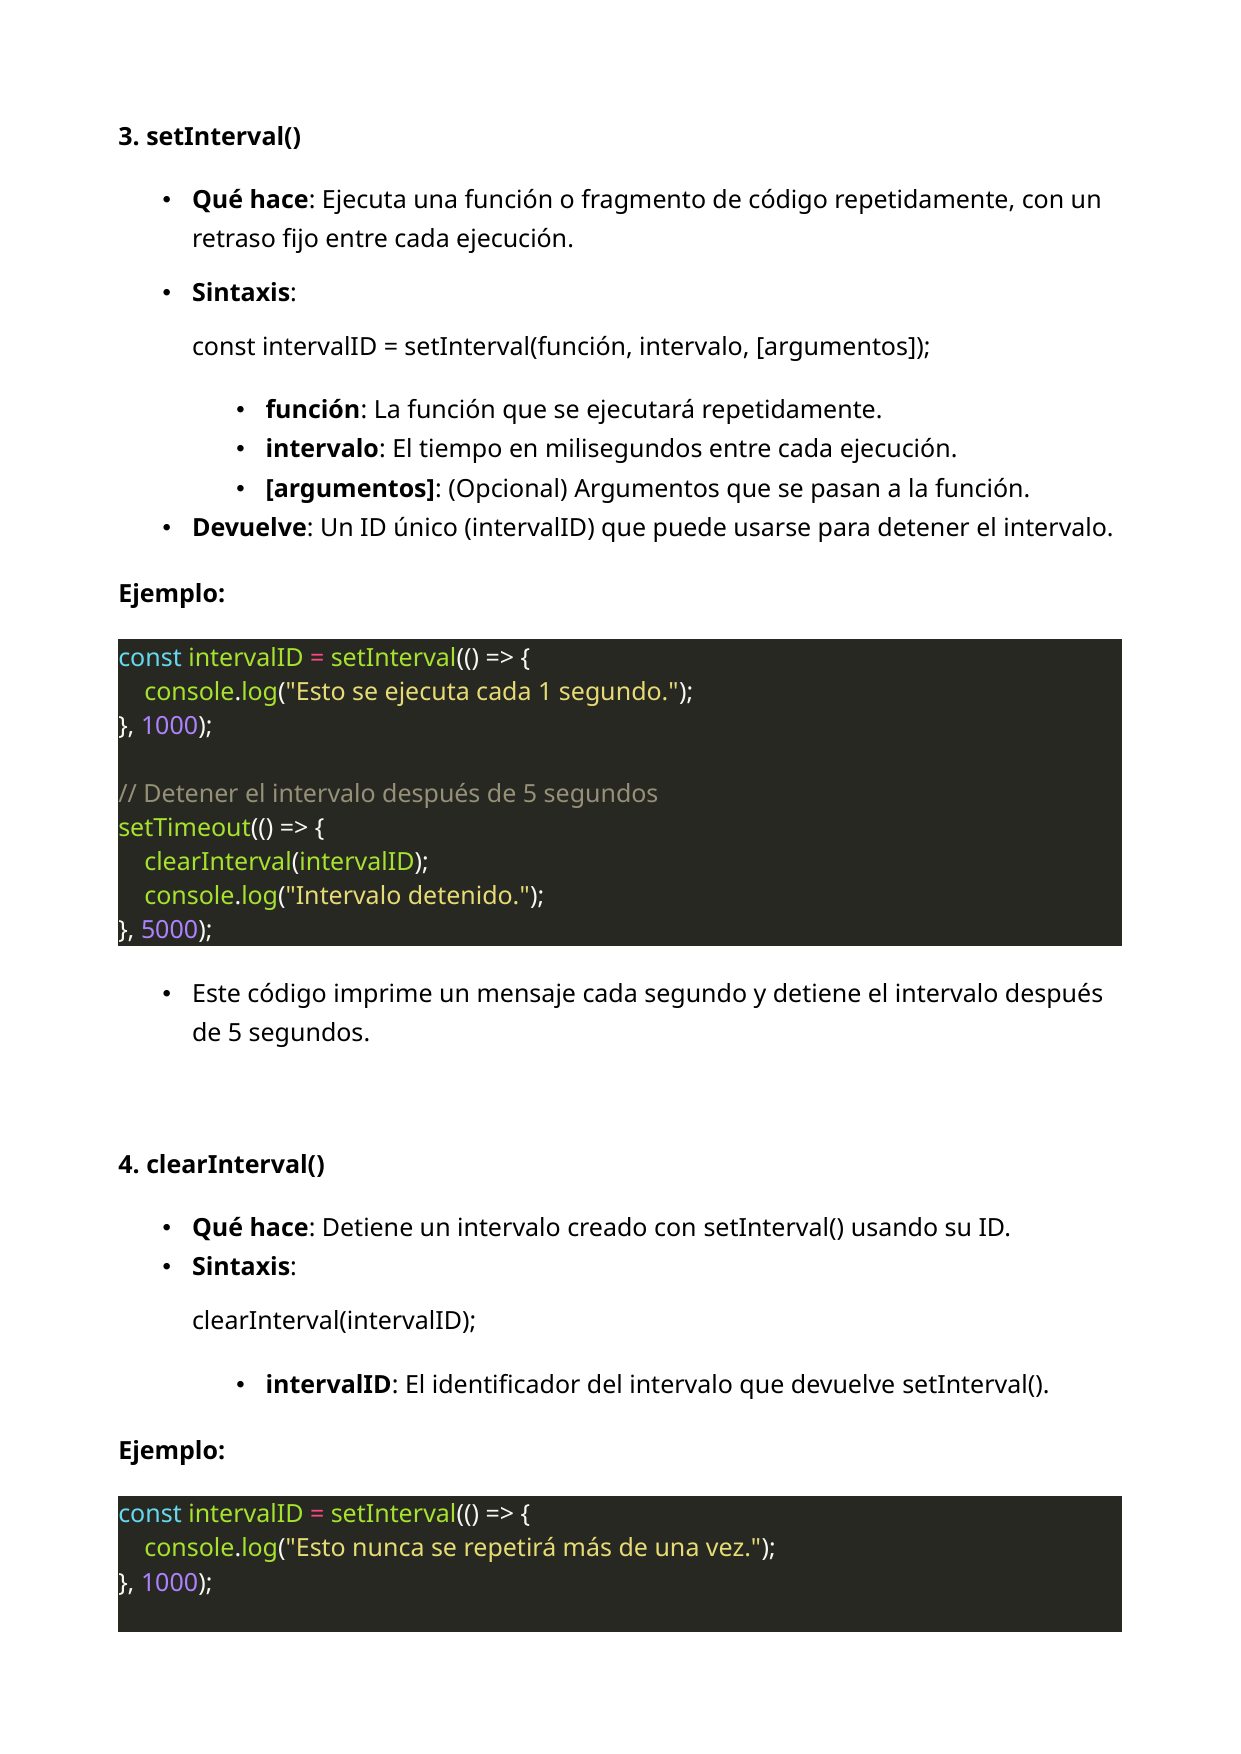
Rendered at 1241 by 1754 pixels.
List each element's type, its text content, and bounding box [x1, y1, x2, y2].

list intervalo: El tiempo en milisegundos entre cada ejecución. [236, 431, 1122, 465]
subtitle 3. setInterval() [118, 118, 1122, 152]
list intervalID: El identificador del intervalo que devuelve setInterval(). [236, 1366, 1122, 1400]
list Sintaxis: [162, 274, 1122, 309]
list función: La función que se ejecutará repetidamente. [236, 392, 1122, 426]
list Devuelve: Un ID único (intervalID) que puede usarse para detener el intervalo. [162, 509, 1122, 543]
list Este código imprime un mensaje cada segundo y detiene el intervalo después de 5 segundos. [162, 975, 1122, 1048]
list [argumentos]: (Opcional) Argumentos que se pasan a la función. [236, 470, 1122, 504]
text }, 1000); [118, 707, 1122, 741]
list Qué hace: Detiene un intervalo creado con setInterval() usando su ID. [162, 1210, 1122, 1244]
text clearInterval(intervalID); [118, 843, 1122, 878]
text const intervalID = setInterval(() => { [118, 639, 1122, 673]
text const intervalID = setInterval(() => { [118, 1496, 1122, 1530]
text }, 1000); [118, 1564, 1122, 1598]
list Qué hace: Ejecuta una función o fragmento de código repetidamente, con un retraso fijo entre cada ejecución. [162, 182, 1122, 255]
text console.log("Esto nunca se repetirá más de una vez."); [118, 1530, 1122, 1564]
text }, 5000); [118, 912, 1122, 946]
subtitle Ejemplo: [118, 576, 1122, 610]
text // Detener el intervalo después de 5 segundos [118, 775, 1122, 809]
list const intervalID = setInterval(función, intervalo, [argumentos]); [162, 328, 1122, 362]
list Sintaxis: [162, 1249, 1122, 1283]
list clearInterval(intervalID); [162, 1303, 1122, 1337]
text setTimeout(() => { [118, 809, 1122, 843]
subtitle Ejemplo: [118, 1432, 1122, 1467]
text console.log("Esto se ejecuta cada 1 segundo."); [118, 673, 1122, 707]
text console.log("Intervalo detenido."); [118, 878, 1122, 912]
subtitle 4. clearInterval() [118, 1146, 1122, 1180]
